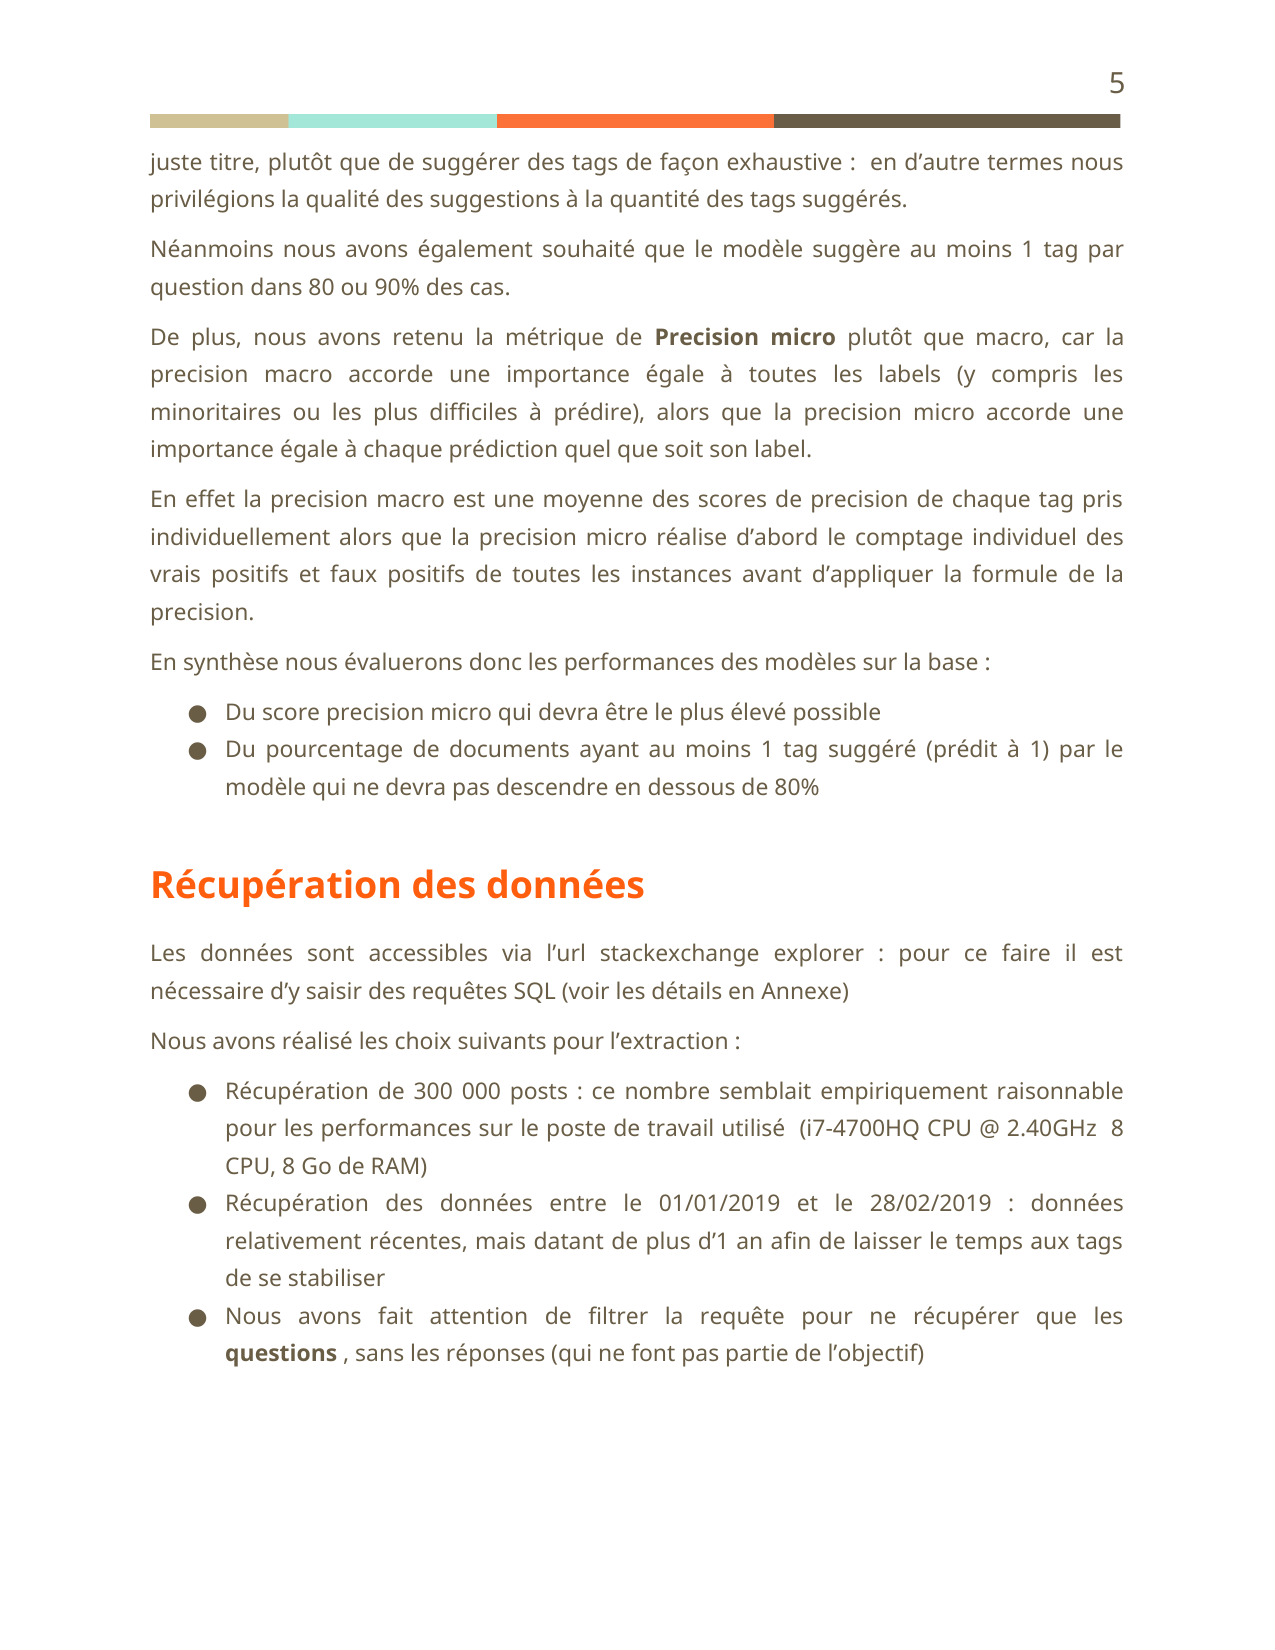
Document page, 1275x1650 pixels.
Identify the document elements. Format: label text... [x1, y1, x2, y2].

list Du pourcentage de documents ayant au moins 1 tag suggéré (prédit à 1) par le modèle qui ne devra pas descendre en dessous de 80% [187, 733, 1125, 802]
text Néanmoins nous avons également souhaité que le modèle suggère au moins 1 tag par question dans 80 ou 90% des cas. [150, 233, 1125, 302]
text Les données sont accessibles via l’url stackexchange explorer : pour ce faire il est nécessaire d’y saisir des requêtes SQL (voir les détails en Annexe) [150, 937, 1125, 1006]
subtitle Récupération des données [150, 858, 1125, 909]
text En effet la precision macro est une moyenne des scores de precision de chaque tag pris individuellement alors que la precision micro réalise d’abord le comptage individuel des vrais positifs et faux positifs de toutes les instances avant d’appliquer la formule de la precision. [150, 483, 1125, 627]
text En synthèse nous évaluerons donc les performances des modèles sur la base : [150, 646, 1125, 677]
list Récupération des données entre le 01/01/2019 et le 28/02/2019 : données relativement récentes, mais datant de plus d’1 an afin de laisser le temps aux tags de se stabiliser [187, 1187, 1125, 1293]
list Nous avons fait attention de filtrer la requête pour ne récupérer que les questions , sans les réponses (qui ne font pas partie de l’objectif) [187, 1300, 1125, 1368]
text Nous avons réalisé les choix suivants pour l’extraction : [150, 1025, 1125, 1056]
text juste titre, plutôt que de suggérer des tags de façon exhaustive : en d’autre termes nous privilégions la qualité des suggestions à la quantité des tags suggérés. [150, 146, 1125, 215]
list Récupération de 300 000 posts : ce nombre semblait empiriquement raisonnable pour les performances sur le poste de travail utilisé (i7-4700HQ CPU @ 2.40GHz 8 CPU, 8 Go de RAM) [187, 1075, 1125, 1181]
list Du score precision micro qui devra être le plus élevé possible [187, 696, 1125, 727]
picture [150, 114, 1121, 128]
text De plus, nous avons retenu la métrique de Precision micro plutôt que macro, car la precision macro accorde une importance égale à toutes les labels (y compris les minoritaires ou les plus difficiles à prédire), alors que la precision micro accorde une importance égale à chaque prédiction quel que soit son label. [150, 321, 1125, 465]
